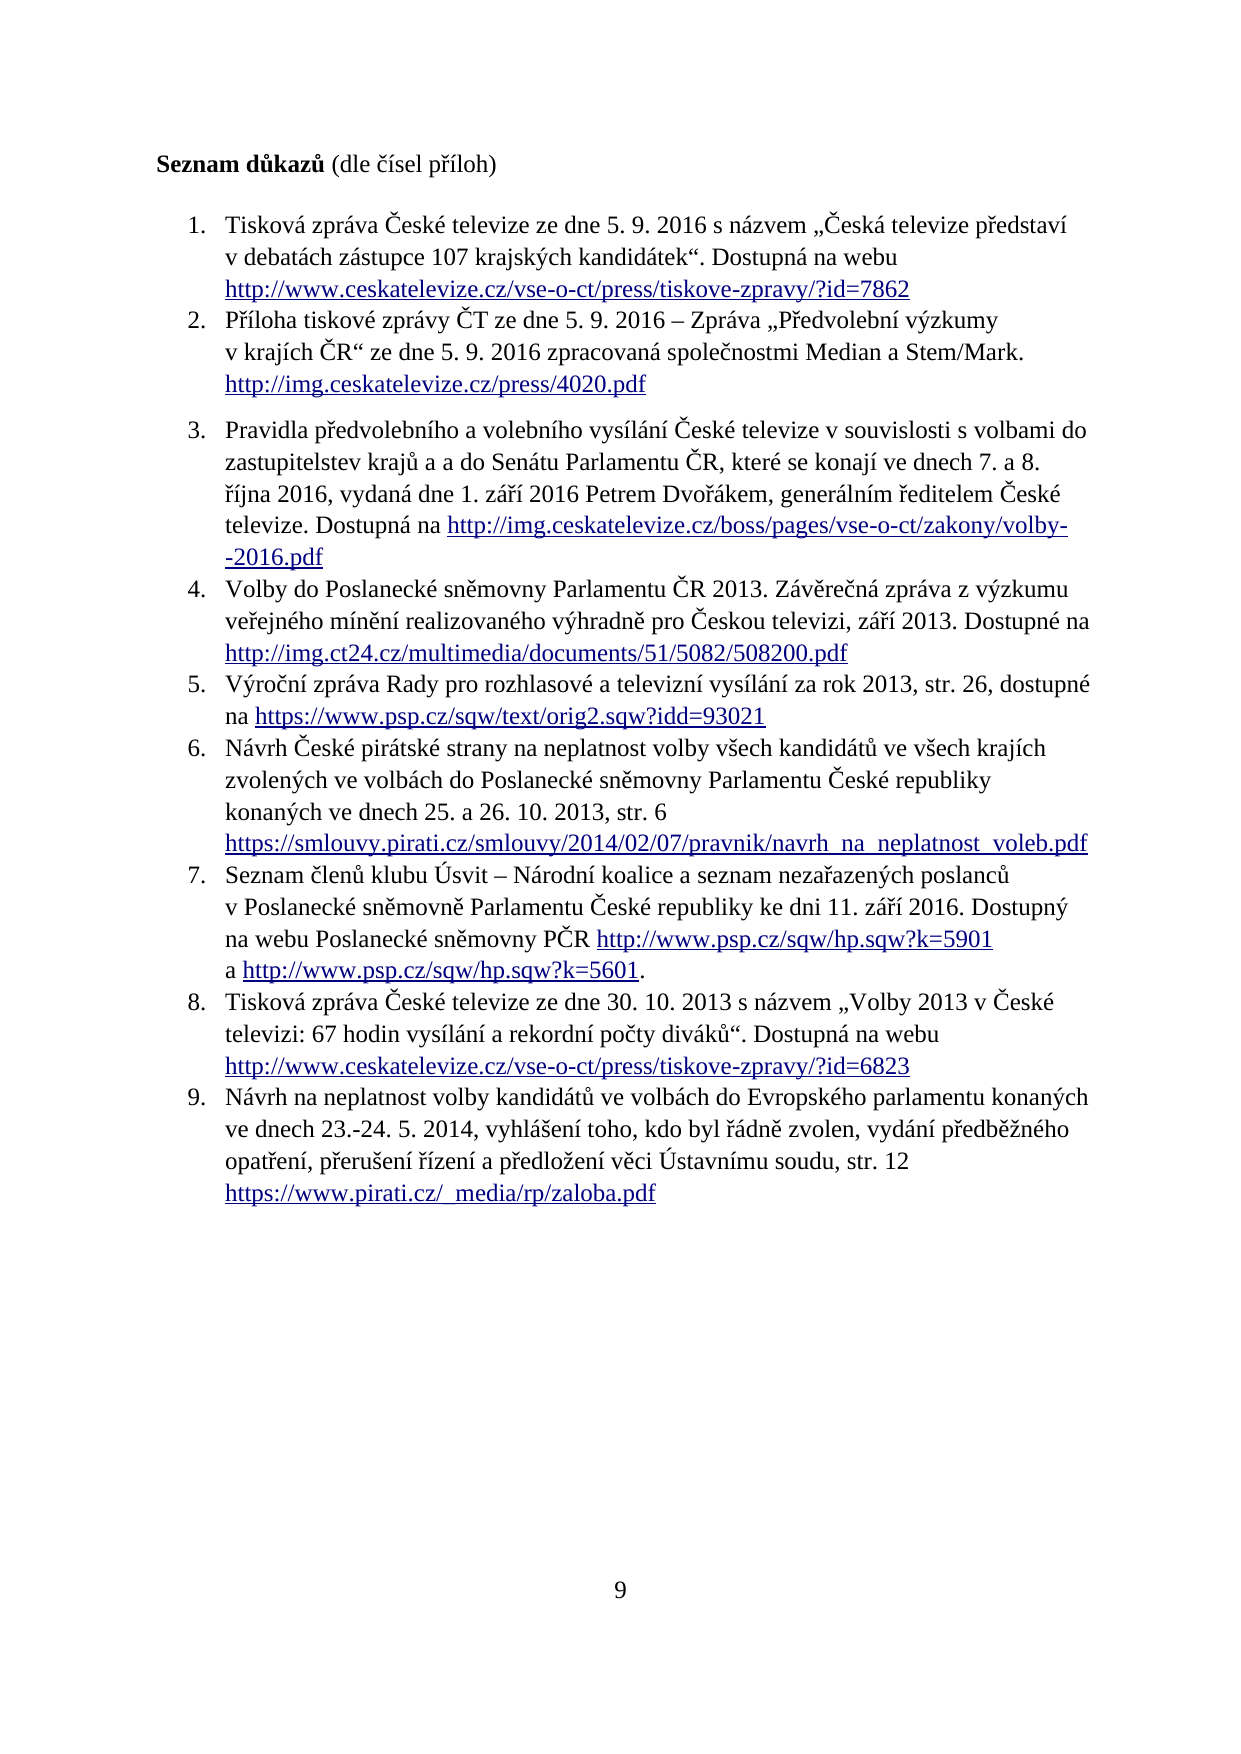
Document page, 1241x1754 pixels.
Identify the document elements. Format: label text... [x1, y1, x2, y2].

list Volby do Poslanecké sněmovny Parlamentu ČR 2013. Závěrečná zpráva z výzkumu veřejného mínění realizovaného výhradně pro Českou televizi, září 2013. Dostupné na http://img.ct24.cz/multimedia/documents/51/5082/508200.pdf [187, 575, 1091, 666]
list Tisková zpráva České televize ze dne 5. 9. 2016 s názvem „Česká televize představí v debatách zástupce 107 krajských kandidátek“. Dostupná na webu http://www.ceskatelevize.cz/vse­‑o-ct/press/tiskove­‑zpravy/?id=7862 [187, 211, 1091, 302]
list Příloha tiskové zprávy ČT ze dne 5. 9. 2016 – Zpráva „Předvolební výzkumy v krajích ČR“ ze dne 5. 9. 2016 zpracovaná společnostmi Median a Stem/Mark. http://img.ceskatelevize.cz/press/4020.pdf [187, 306, 1091, 398]
list Návrh České pirátské strany na neplatnost volby všech kandidátů ve všech krajích zvolených ve volbách do Poslanecké sněmovny Parlamentu České republiky konaných ve dnech 25. a 26. 10. 2013, str. 6 https://smlouvy.pirati.cz/smlouvy/2014/02/07/pravnik/navrh_na_neplatnost_voleb.pdf [187, 734, 1091, 857]
list Návrh na neplatnost volby kandidátů ve volbách do Evropského parlamentu konaných ve dnech 23.-24. 5. 2014, vyhlášení toho, kdo byl řádně zvolen, vydání předběžného opatření, přerušení řízení a předložení věci Ústavnímu soudu, str. 12 https://www.pirati.cz/_media/rp/zaloba.pdf [187, 1083, 1091, 1207]
list Výroční zpráva Rady pro rozhlasové a televizní vysílání za rok 2013, str. 26, dostupné na https://www.psp.cz/sqw/text/orig2.sqw?idd=93021 [187, 671, 1091, 730]
list Tisková zpráva České televize ze dne 30. 10. 2013 s názvem „Volby 2013 v České televizi: 67 hodin vysílání a rekordní počty diváků“. Dostupná na webu http://www.ceskatelevize.cz/vse­‑o-ct/press/tiskove­‑zpravy/?id=6823 [187, 988, 1091, 1079]
list Seznam členů klubu Úsvit – Národní koalice a seznam nezařazených poslanců v Poslanecké sněmovně Parlamentu České republiky ke dni 11. září 2016. Dostupný na webu Poslanecké sněmovny PČR http://www.psp.cz/sqw/hp.sqw?k=5901 a http://www.psp.cz/sqw/hp.sqw?k=5601. [187, 861, 1091, 984]
text Seznam důkazů (dle čísel příloh) [150, 150, 1091, 178]
list Pravidla předvolebního a volebního vysílání České televize v souvislosti s volbami do zastupitelstev krajů a a do Senátu Parlamentu ČR, které se konají ve dnech 7. a 8. října 2016, vydaná dne 1. září 2016 Petrem Dvořákem, generálním ředitelem České televize. Dostupná na http://img.ceskatelevize.cz/boss/pages/vse­‑o-ct/zakony/volby­‑2016.pdf [187, 416, 1091, 571]
